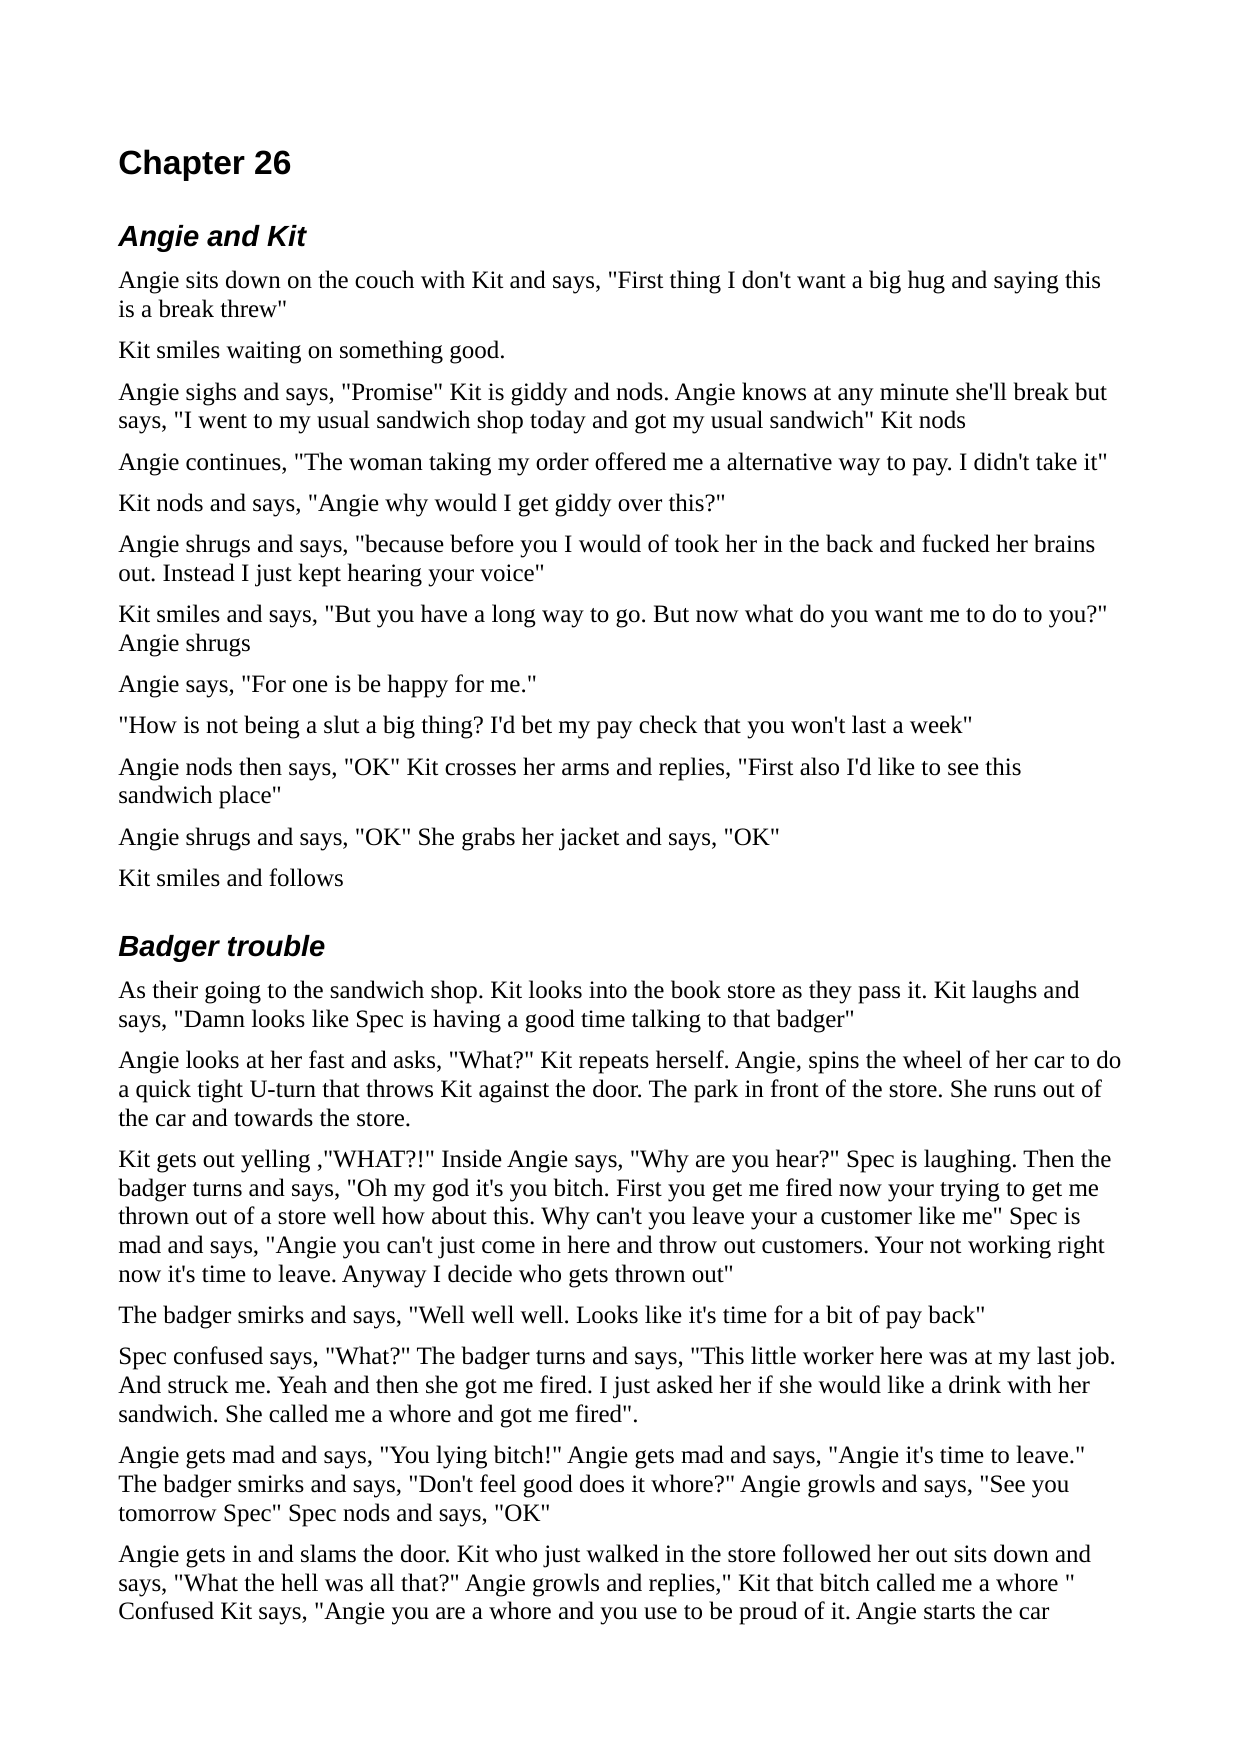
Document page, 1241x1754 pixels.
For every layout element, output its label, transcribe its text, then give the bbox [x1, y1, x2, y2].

text Kit smiles waiting on something good. [118, 335, 1122, 364]
text Angie sits down on the couch with Kit and says, "First thing I don't want a big hug and saying this is a break threw" [118, 265, 1122, 323]
text Spec confused says, "What?" The badger turns and says, "This little worker here was at my last job. And struck me. Yeah and then she got me fired. I just asked her if she would like a drink with her sandwich. She called me a whore and got me fired". [118, 1341, 1122, 1428]
text Kit smiles and follows [118, 863, 1122, 892]
text Angie sighs and says, "Promise" Kit is giddy and nods. Angie knows at any minute she'll break but says, "I went to my usual sandwich shop today and got my usual sandwich" Kit nods [118, 377, 1122, 434]
text Angie shrugs and says, "OK" She grabs her jacket and says, "OK" [118, 822, 1122, 850]
text Kit gets out yelling ,"WHAT?!" Inside Angie says, "Why are you hear?" Spec is laughing. Then the badger turns and says, "Oh my god it's you bitch. First you get me fired now your trying to get me thrown out of a store well how about this. Why can't you leave your a customer like me" Spec is mad and says, "Angie you can't just come in here and throw out customers. Your not working right now it's time to leave. Anyway I decide who gets thrown out" [118, 1144, 1122, 1288]
subtitle Angie and Kit [118, 219, 1122, 253]
text Angie gets mad and says, "You lying bitch!" Angie gets mad and says, "Angie it's time to leave." The badger smirks and says, "Don't feel good does it whore?" Angie growls and says, "See you tomorrow Spec" Spec nods and says, "OK" [118, 1440, 1122, 1526]
text Kit smiles and says, "But you have a long way to go. But now what do you want me to do to you?" Angie shrugs [118, 599, 1122, 657]
text Angie gets in and slams the door. Kit who just walked in the store followed her out sits down and says, "What the hell was all that?" Angie growls and replies," Kit that bitch called me a whore " Confused Kit says, "Angie you are a whore and you use to be proud of it. Angie starts the car [118, 1539, 1122, 1625]
text As their going to the sandwich shop. Kit looks into the book store as they pass it. Kit laughs and says, "Damn looks like Spec is having a good time talking to that badger" [118, 975, 1122, 1033]
text Angie continues, "The woman taking my order offered me a alternative way to pay. I didn't take it" [118, 447, 1122, 475]
text "How is not being a slut a big thing? I'd bet my pay check that you won't last a week" [118, 710, 1122, 739]
subtitle Chapter 26 [118, 143, 1122, 182]
subtitle Badger trouble [118, 929, 1122, 963]
text The badger smirks and says, "Well well well. Looks like it's time for a bit of pay back" [118, 1300, 1122, 1329]
text Angie shrugs and says, "because before you I would of took her in the back and fucked her brains out. Instead I just kept hearing your voice" [118, 529, 1122, 587]
text Angie looks at her fast and asks, "What?" Kit repeats herself. Angie, spins the wheel of her car to do a quick tight U-turn that throws Kit against the door. The park in front of the store. She runs out of the car and towards the store. [118, 1045, 1122, 1131]
text Angie nods then says, "OK" Kit crosses her arms and replies, "First also I'd like to see this sandwich place" [118, 752, 1122, 809]
text Angie says, "For one is be happy for me." [118, 669, 1122, 698]
text Kit nods and says, "Angie why would I get giddy over this?" [118, 488, 1122, 517]
